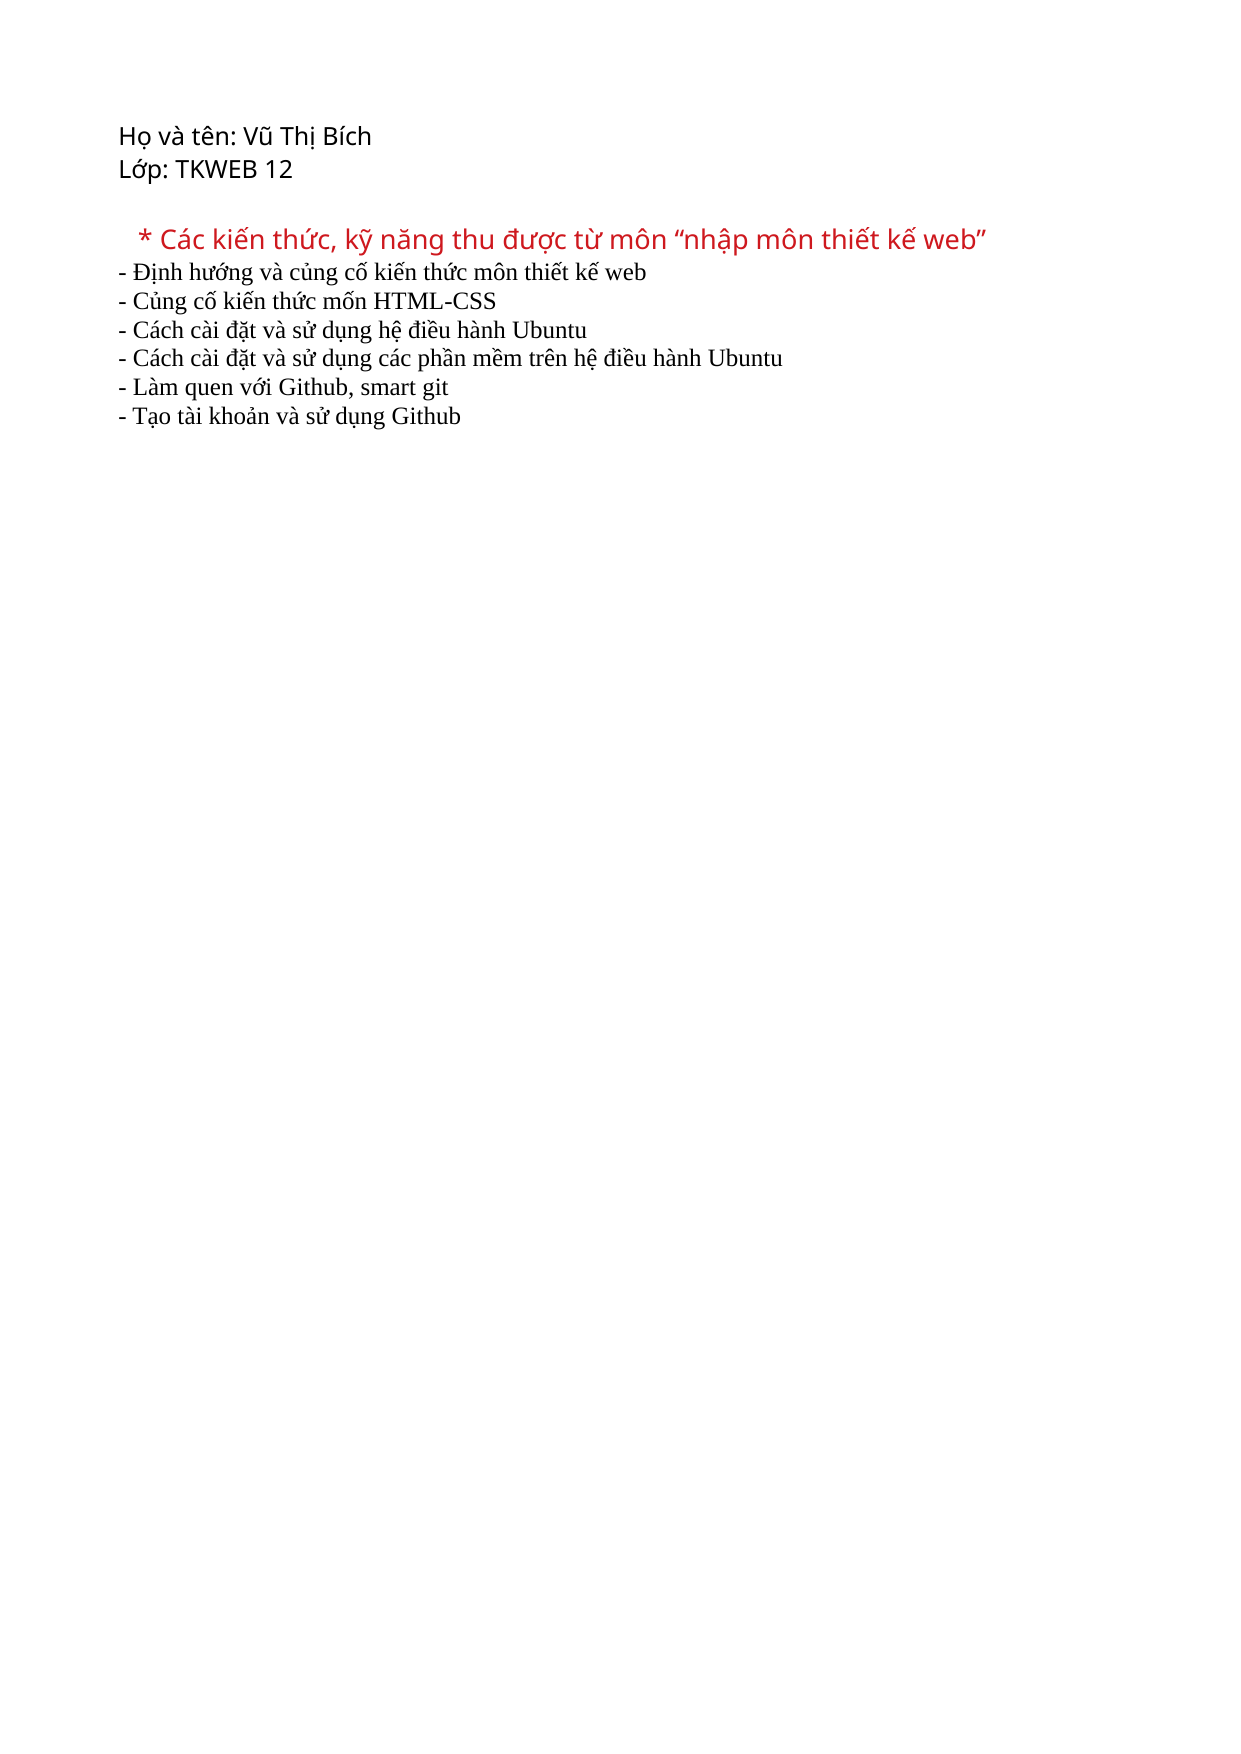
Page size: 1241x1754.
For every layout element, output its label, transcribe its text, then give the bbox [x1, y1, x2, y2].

text * Các kiến thức, kỹ năng thu được từ môn “nhập môn thiết kế web” [118, 220, 1122, 257]
text - Tạo tài khoản và sử dụng Github [118, 401, 1122, 430]
text - Củng cố kiến thức mốn HTML-CSS [118, 286, 1122, 315]
text Lớp: TKWEB 12 [118, 152, 1122, 186]
text - Làm quen với Github, smart git [118, 372, 1122, 401]
text - Định hướng và củng cố kiến thức môn thiết kế web [118, 257, 1122, 286]
text - Cách cài đặt và sử dụng hệ điều hành Ubuntu [118, 315, 1122, 343]
text - Cách cài đặt và sử dụng các phần mềm trên hệ điều hành Ubuntu [118, 343, 1122, 372]
text Họ và tên: Vũ Thị Bích [118, 118, 1122, 152]
